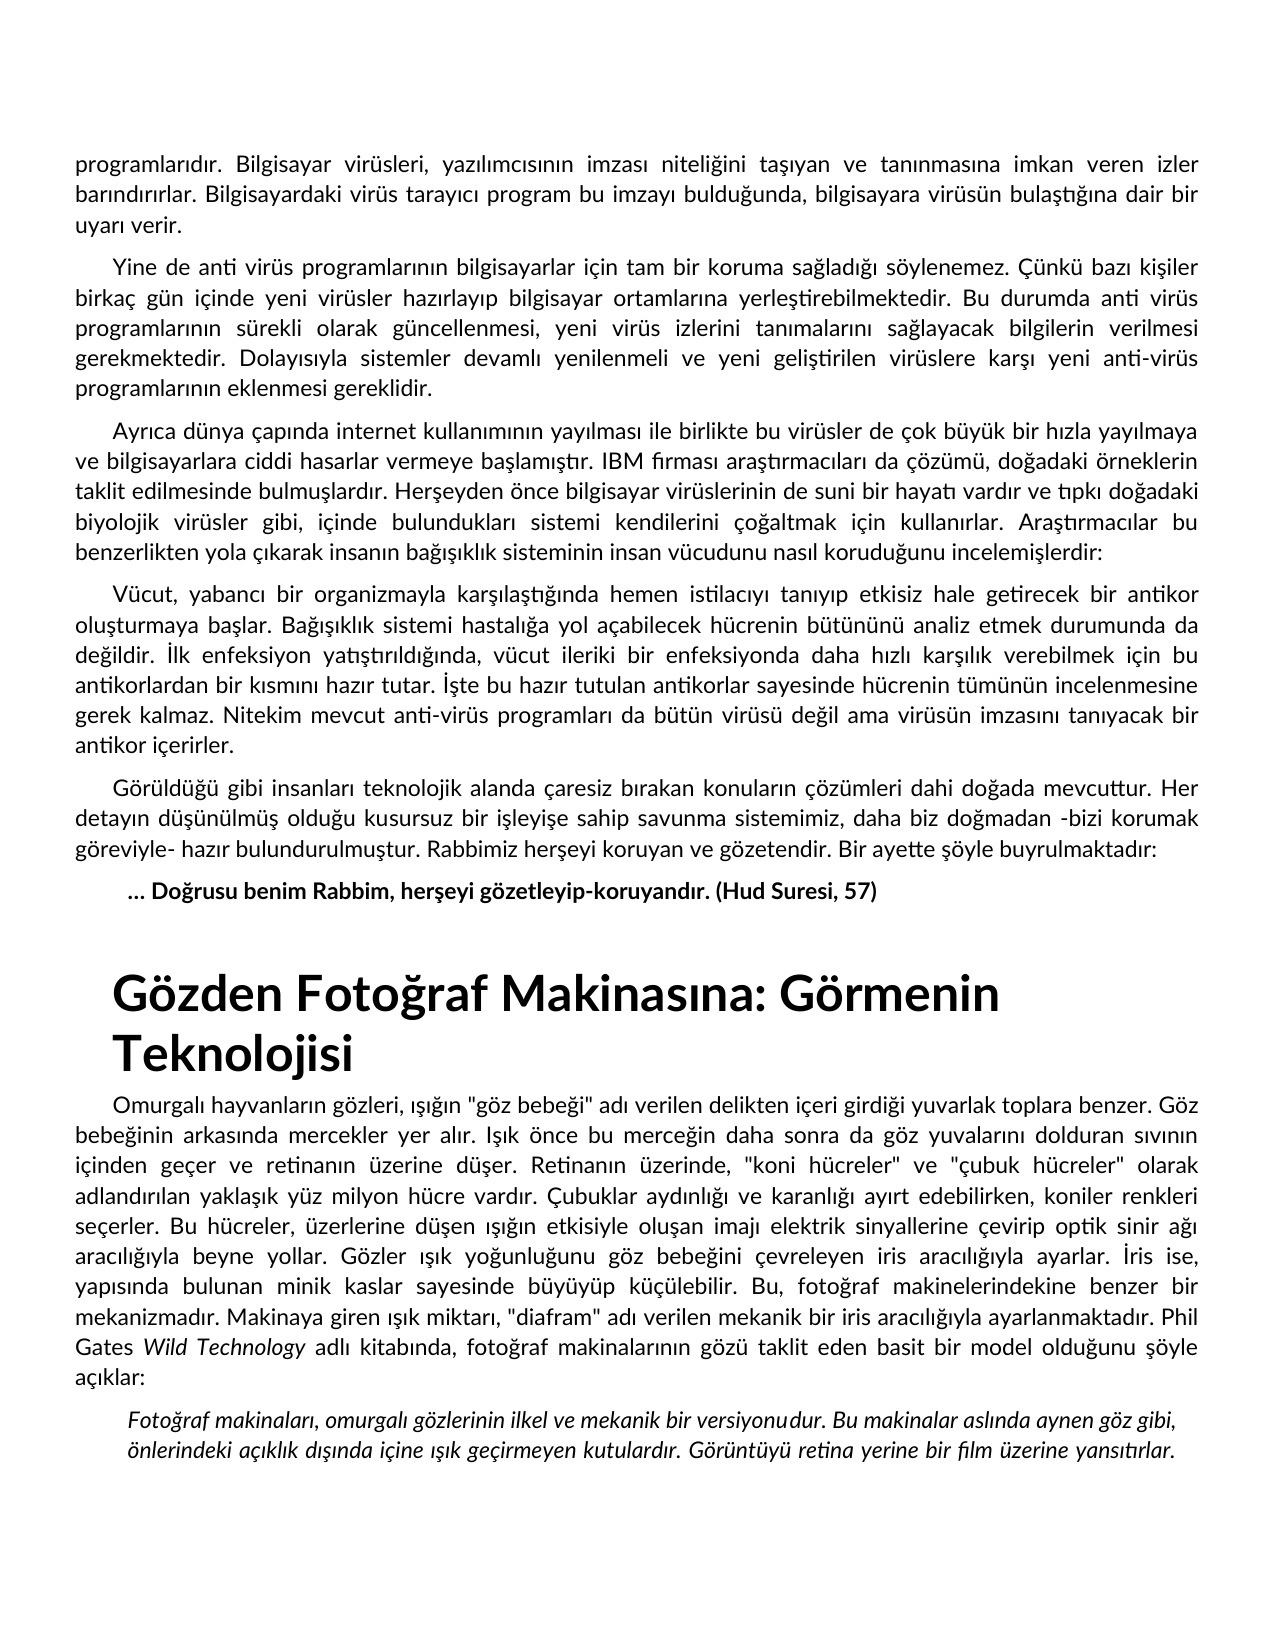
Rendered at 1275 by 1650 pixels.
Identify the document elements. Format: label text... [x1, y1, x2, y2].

text Görüldüğü gibi insanları teknolojik alanda çaresiz bırakan konuların çözümleri dahi doğada mevcuttur. Her detayın düşünülmüş olduğu kusursuz bir işleyişe sahip savunma sistemimiz, daha biz doğmadan -bizi korumak göreviyle- hazır bulundurulmuştur. Rabbimiz herşeyi koruyan ve gözetendir. Bir ayette şöyle buyrulmaktadır: [75, 774, 1200, 862]
text programlarıdır. Bilgisayar virüsleri, yazılımcısının imzası niteliğini taşıyan ve tanınmasına imkan veren izler barındırırlar. Bilgisayardaki virüs tarayıcı program bu imzayı bulduğunda, bilgisayara virüsün bulaştığına dair bir uyarı verir. [75, 150, 1200, 238]
text Ayrıca dünya çapında internet kullanımının yayılması ile birlikte bu virüsler de çok büyük bir hızla yayılmaya ve bilgisayarlara ciddi hasarlar vermeye başlamıştır. IBM firması araştırmacıları da çözümü, doğadaki örneklerin taklit edilmesinde bulmuşlardır. Herşeyden önce bilgisayar virüslerinin de suni bir hayatı vardır ve tıpkı doğadaki biyolojik virüsler gibi, içinde bulundukları sistemi kendilerini çoğaltmak için kullanırlar. Araştırmacılar bu benzerlikten yola çıkarak insanın bağışıklık sisteminin insan vücudunu nasıl koruduğunu incelemişlerdir: [75, 417, 1200, 565]
text … Doğrusu benim Rabbim, herşeyi gözetleyip-koruyandır. (Hud Suresi, 57) [127, 877, 1177, 904]
text Yine de anti virüs programlarının bilgisayarlar için tam bir koruma sağladığı söylenemez. Çünkü bazı kişiler birkaç gün içinde yeni virüsler hazırlayıp bilgisayar ortamlarına yerleştirebilmektedir. Bu durumda anti virüs programlarının sürekli olarak güncellenmesi, yeni virüs izlerini tanımalarını sağlayacak bilgilerin verilmesi gerekmektedir. Dolayısıyla sistemler devamlı yenilenmeli ve yeni geliştirilen virüslere karşı yeni anti-virüs programlarının eklenmesi gereklidir. [75, 253, 1200, 401]
text Fotoğraf makinaları, omurgalı gözlerinin ilkel ve mekanik bir versiyonudur. Bu makinalar aslında aynen göz gibi, önlerindeki açıklık dışında içine ışık geçirmeyen kutulardır. Görüntüyü retina yerine bir film üzerine yansıtırlar. [127, 1405, 1177, 1463]
text Vücut, yabancı bir organizmayla karşılaştığında hemen istilacıyı tanıyıp etkisiz hale getirecek bir antikor oluşturmaya başlar. Bağışıklık sistemi hastalığa yol açabilecek hücrenin bütününü analiz etmek durumunda da değildir. İlk enfeksiyon yatıştırıldığında, vücut ileriki bir enfeksiyonda daha hızlı karşılık verebilmek için bu antikorlardan bir kısmını hazır tutar. İşte bu hazır tutulan antikorlar sayesinde hücrenin tümünün incelenmesine gerek kalmaz. Nitekim mevcut anti-virüs programları da bütün virüsü değil ama virüsün imzasını tanıyacak bir antikor içerirler. [75, 580, 1200, 759]
subtitle Gözden Fotoğraf Makinasına: Görmenin Teknolojisi [112, 962, 1200, 1082]
text Omurgalı hayvanların gözleri, ışığın "göz bebeği" adı verilen delikten içeri girdiği yuvarlak toplara benzer. Göz bebeğinin arkasında mercekler yer alır. Işık önce bu merceğin daha sonra da göz yuvalarını dolduran sıvının içinden geçer ve retinanın üzerine düşer. Retinanın üzerinde, "koni hücreler" ve "çubuk hücreler" olarak adlandırılan yaklaşık yüz milyon hücre vardır. Çubuklar aydınlığı ve karanlığı ayırt edebilirken, koniler renkleri seçerler. Bu hücreler, üzerlerine düşen ışığın etkisiyle oluşan imajı elektrik sinyallerine çevirip optik sinir ağı aracılığıyla beyne yollar. Gözler ışık yoğunluğunu göz bebeğini çevreleyen iris aracılığıyla ayarlar. İris ise, yapısında bulunan minik kaslar sayesinde büyüyüp küçülebilir. Bu, fotoğraf makinelerindekine benzer bir mekanizmadır. Makinaya giren ışık miktarı, "diafram" adı verilen mekanik bir iris aracılığıyla ayarlanmaktadır. Phil Gates Wild Technology adlı kitabında, fotoğraf makinalarının gözü taklit eden basit bir model olduğunu şöyle açıklar: [75, 1091, 1200, 1390]
